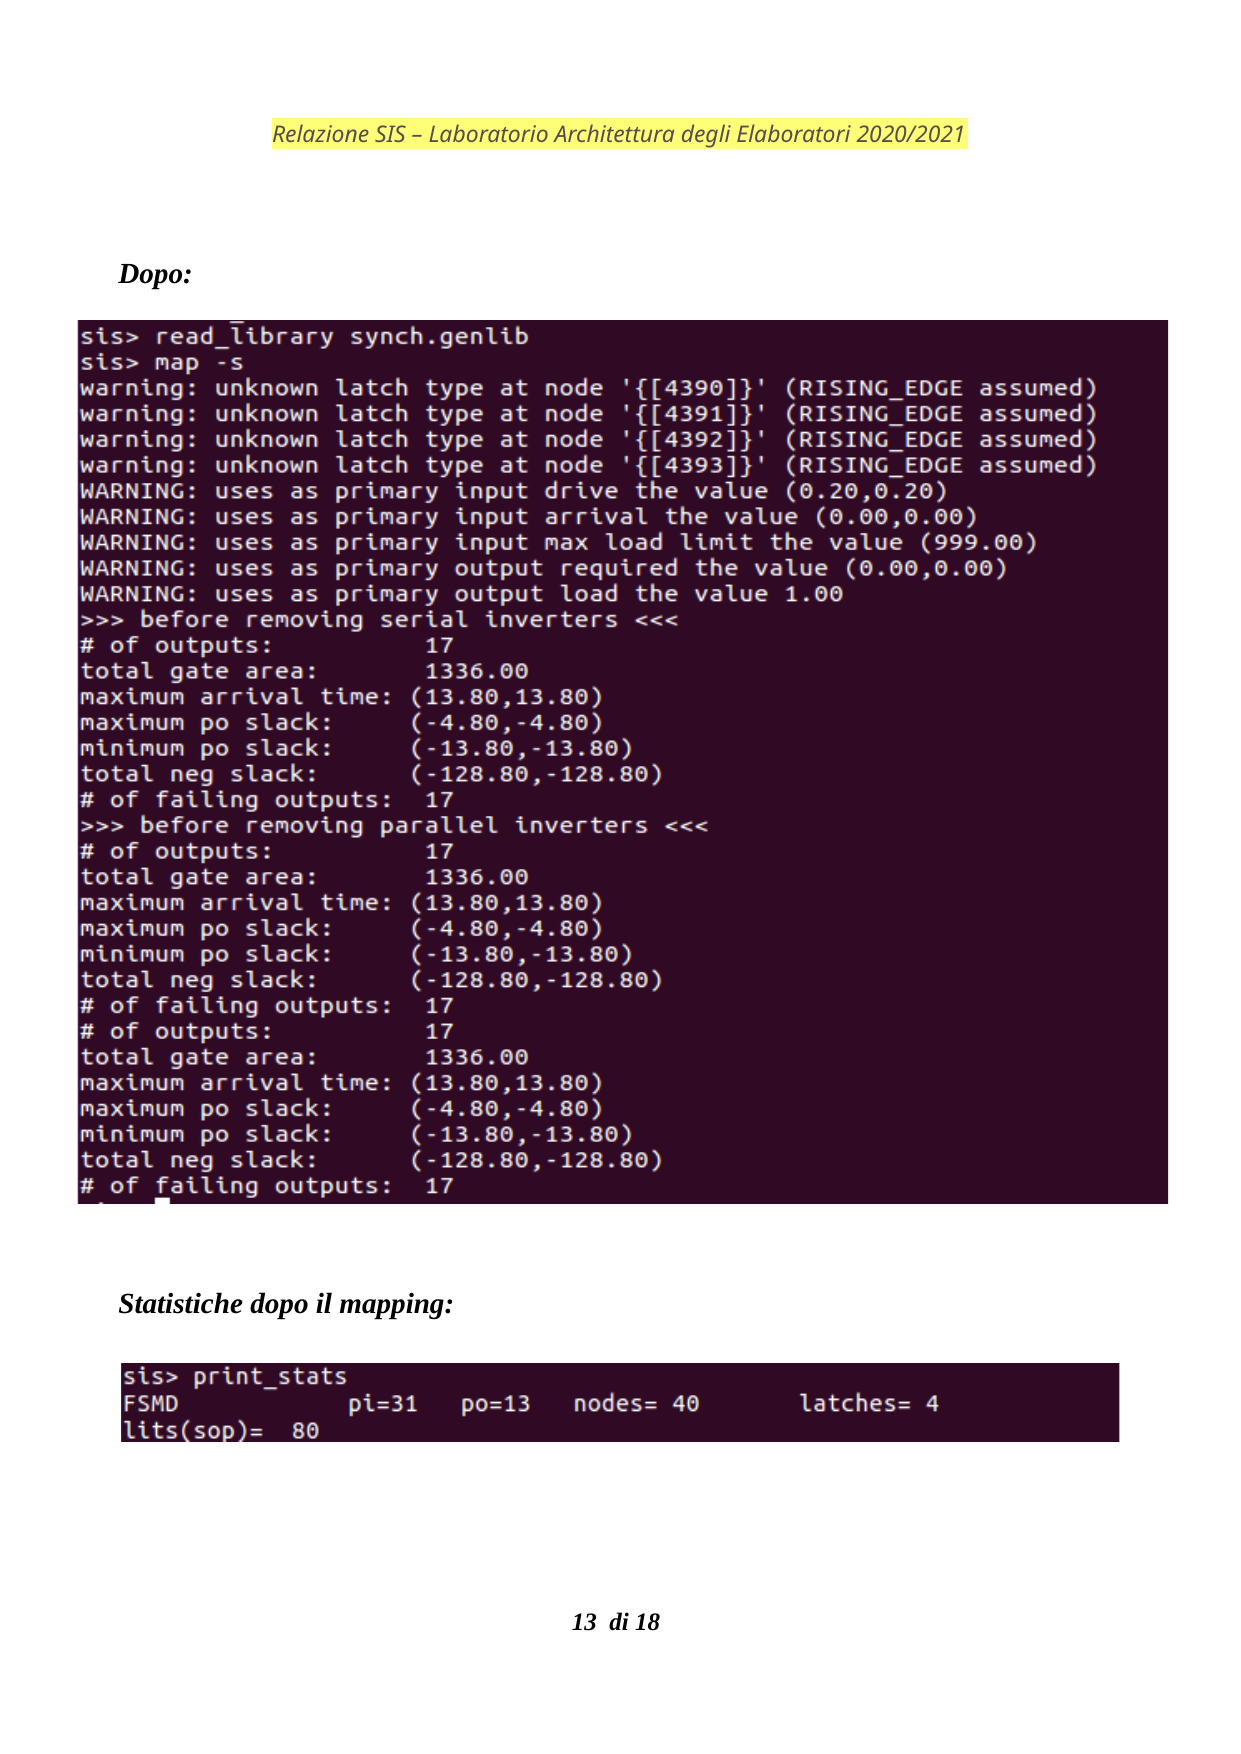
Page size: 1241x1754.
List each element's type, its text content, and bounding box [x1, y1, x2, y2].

text Dopo: [118, 256, 1205, 289]
picture [121, 1363, 1120, 1442]
text Statistiche dopo il mapping: [118, 1286, 1205, 1319]
picture [77, 320, 1169, 1204]
